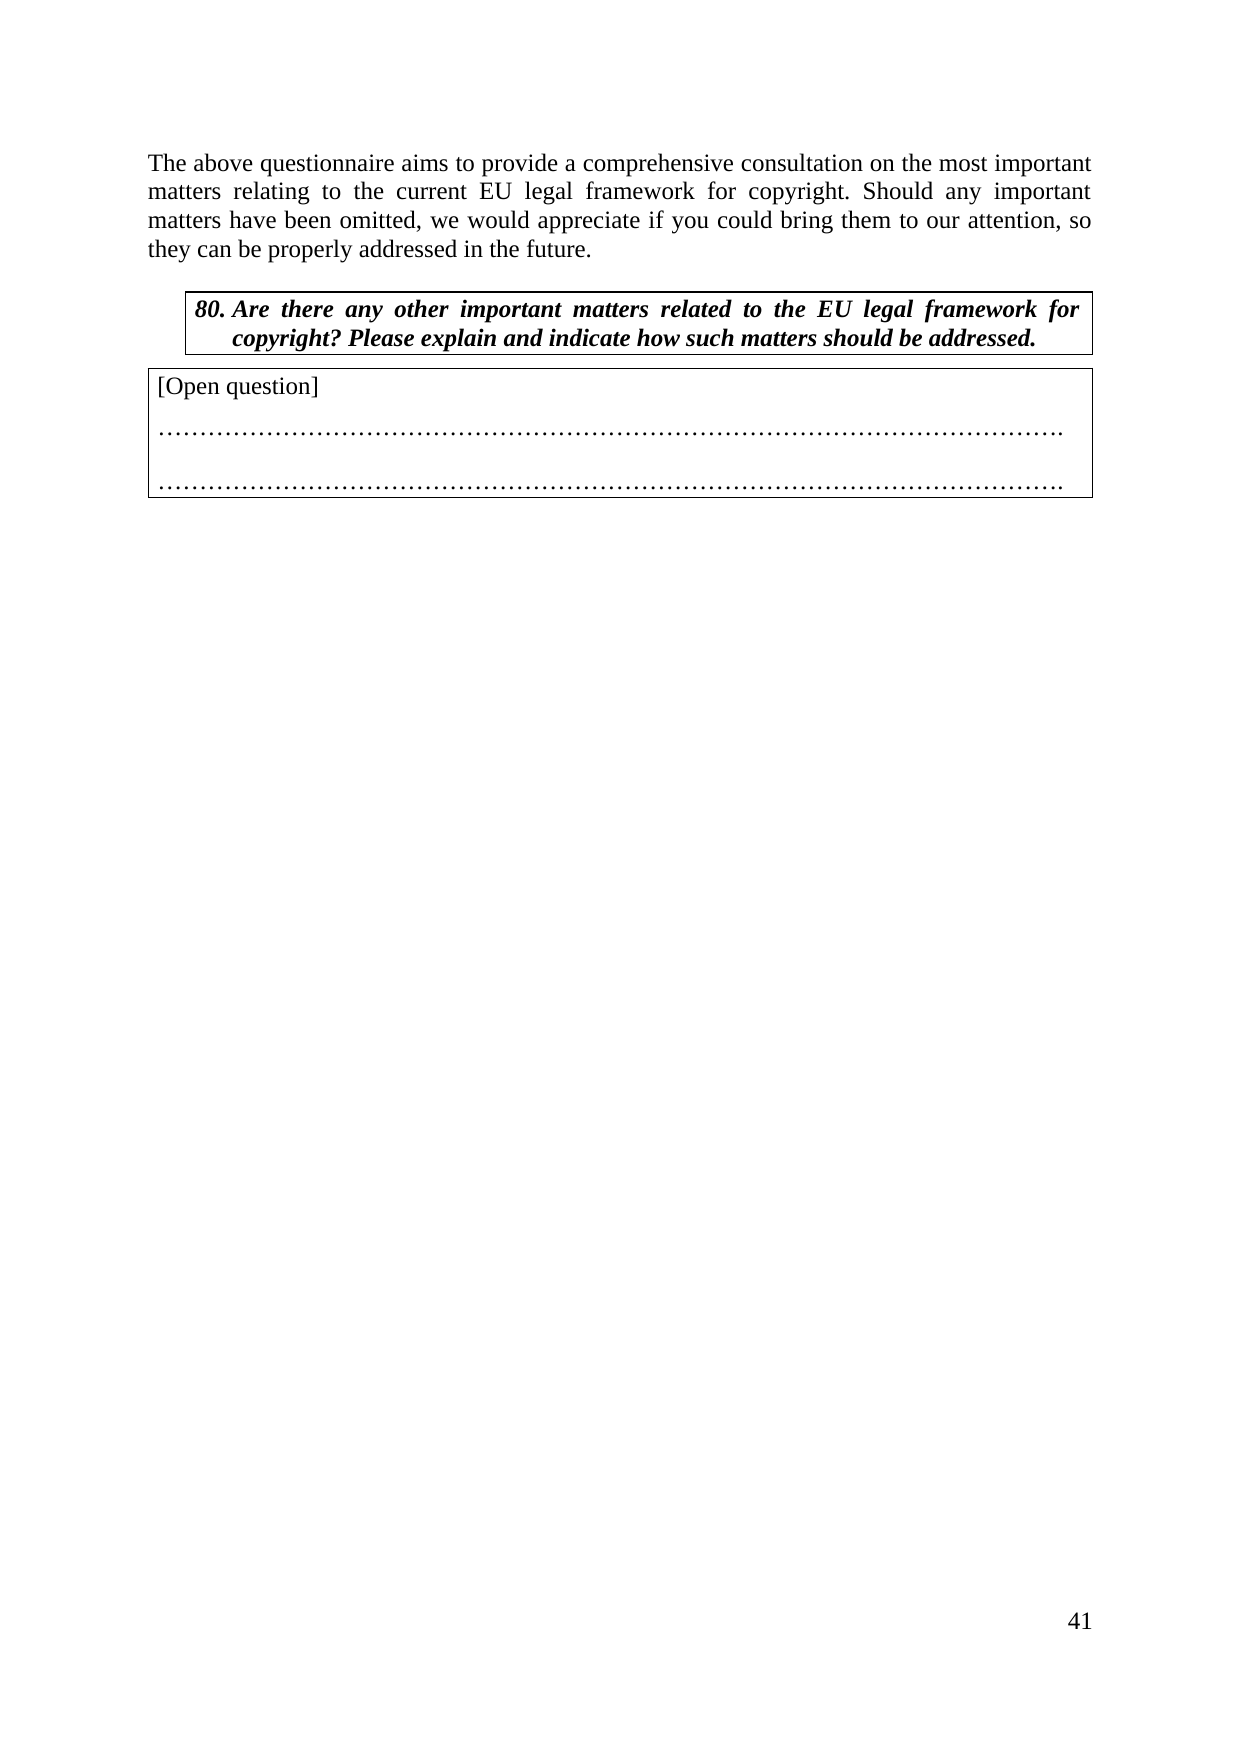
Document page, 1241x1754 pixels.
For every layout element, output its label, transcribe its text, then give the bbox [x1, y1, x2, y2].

text [Open question] [149, 369, 1092, 399]
text The above questionnaire aims to provide a comprehensive consultation on the most important matters relating to the current EU legal framework for copyright. Should any important matters have been omitted, we would appreciate if you could bring them to our attention, so they can be properly addressed in the future. [148, 148, 1093, 263]
list Are there any other important matters related to the EU legal framework for copyright? Please explain and indicate how such matters should be addressed. [186, 293, 1092, 354]
text ………………………………………………………………………………………………. [149, 463, 1092, 497]
text ………………………………………………………………………………………………. [149, 409, 1092, 441]
